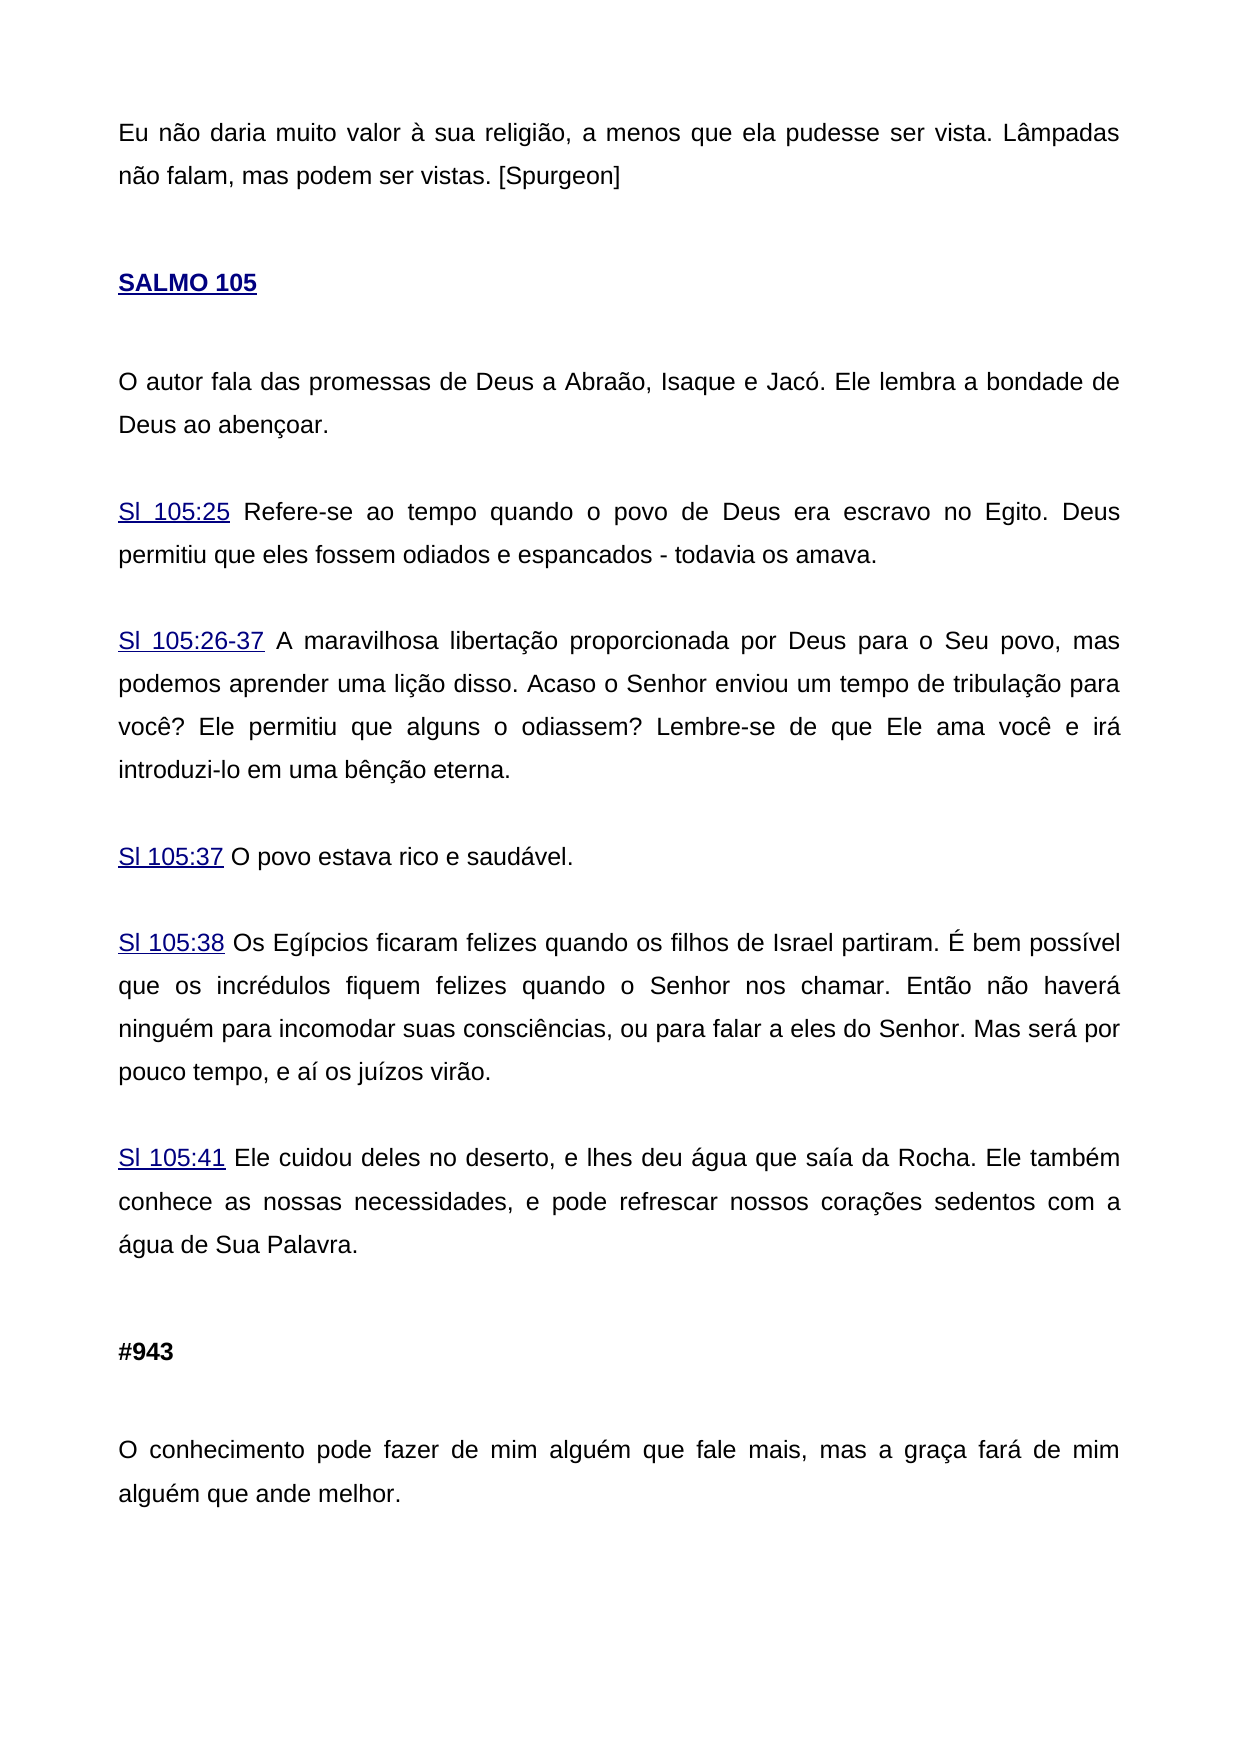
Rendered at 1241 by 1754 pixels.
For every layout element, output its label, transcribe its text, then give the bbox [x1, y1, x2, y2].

text Sl 105:38 Os Egípcios ficaram felizes quando os filhos de Israel partiram. É bem possível que os incrédulos fiquem felizes quando o Senhor nos chamar. Então não haverá ninguém para incomodar suas consciências, ou para falar a eles do Senhor. Mas será por pouco tempo, e aí os juízos virão. [118, 928, 1122, 1086]
text Sl 105:25 Refere-se ao tempo quando o povo de Deus era escravo no Egito. Deus permitiu que eles fossem odiados e espancados - todavia os amava. [118, 496, 1122, 568]
text Sl 105:41 Ele cuidou deles no deserto, e lhes deu água que saía da Rocha. Ele também conhece as nossas necessidades, e pode refrescar nossos corações sedentos com a água de Sua Palavra. [118, 1143, 1122, 1258]
text Eu não daria muito valor à sua religião, a menos que ela pudesse ser vista. Lâmpadas não falam, mas podem ser vistas. [Spurgeon] [118, 118, 1122, 190]
text Sl 105:26-37 A maravilhosa libertação proporcionada por Deus para o Seu povo, mas podemos aprender uma lição disso. Acaso o Senhor enviou um tempo de tribulação para você? Ele permitiu que alguns o odiassem? Lembre-se de que Ele ama você e irá introduzi-lo em uma bênção eterna. [118, 626, 1122, 784]
subtitle #943 [118, 1337, 1122, 1365]
subtitle SALMO 105 [118, 268, 1122, 297]
text O conhecimento pode fazer de mim alguém que fale mais, mas a graça fará de mim alguém que ande melhor. [118, 1435, 1122, 1507]
text Sl 105:37 O povo estava rico e saudável. [118, 841, 1122, 870]
text O autor fala das promessas de Deus a Abraão, Isaque e Jacó. Ele lembra a bondade de Deus ao abençoar. [118, 367, 1122, 439]
